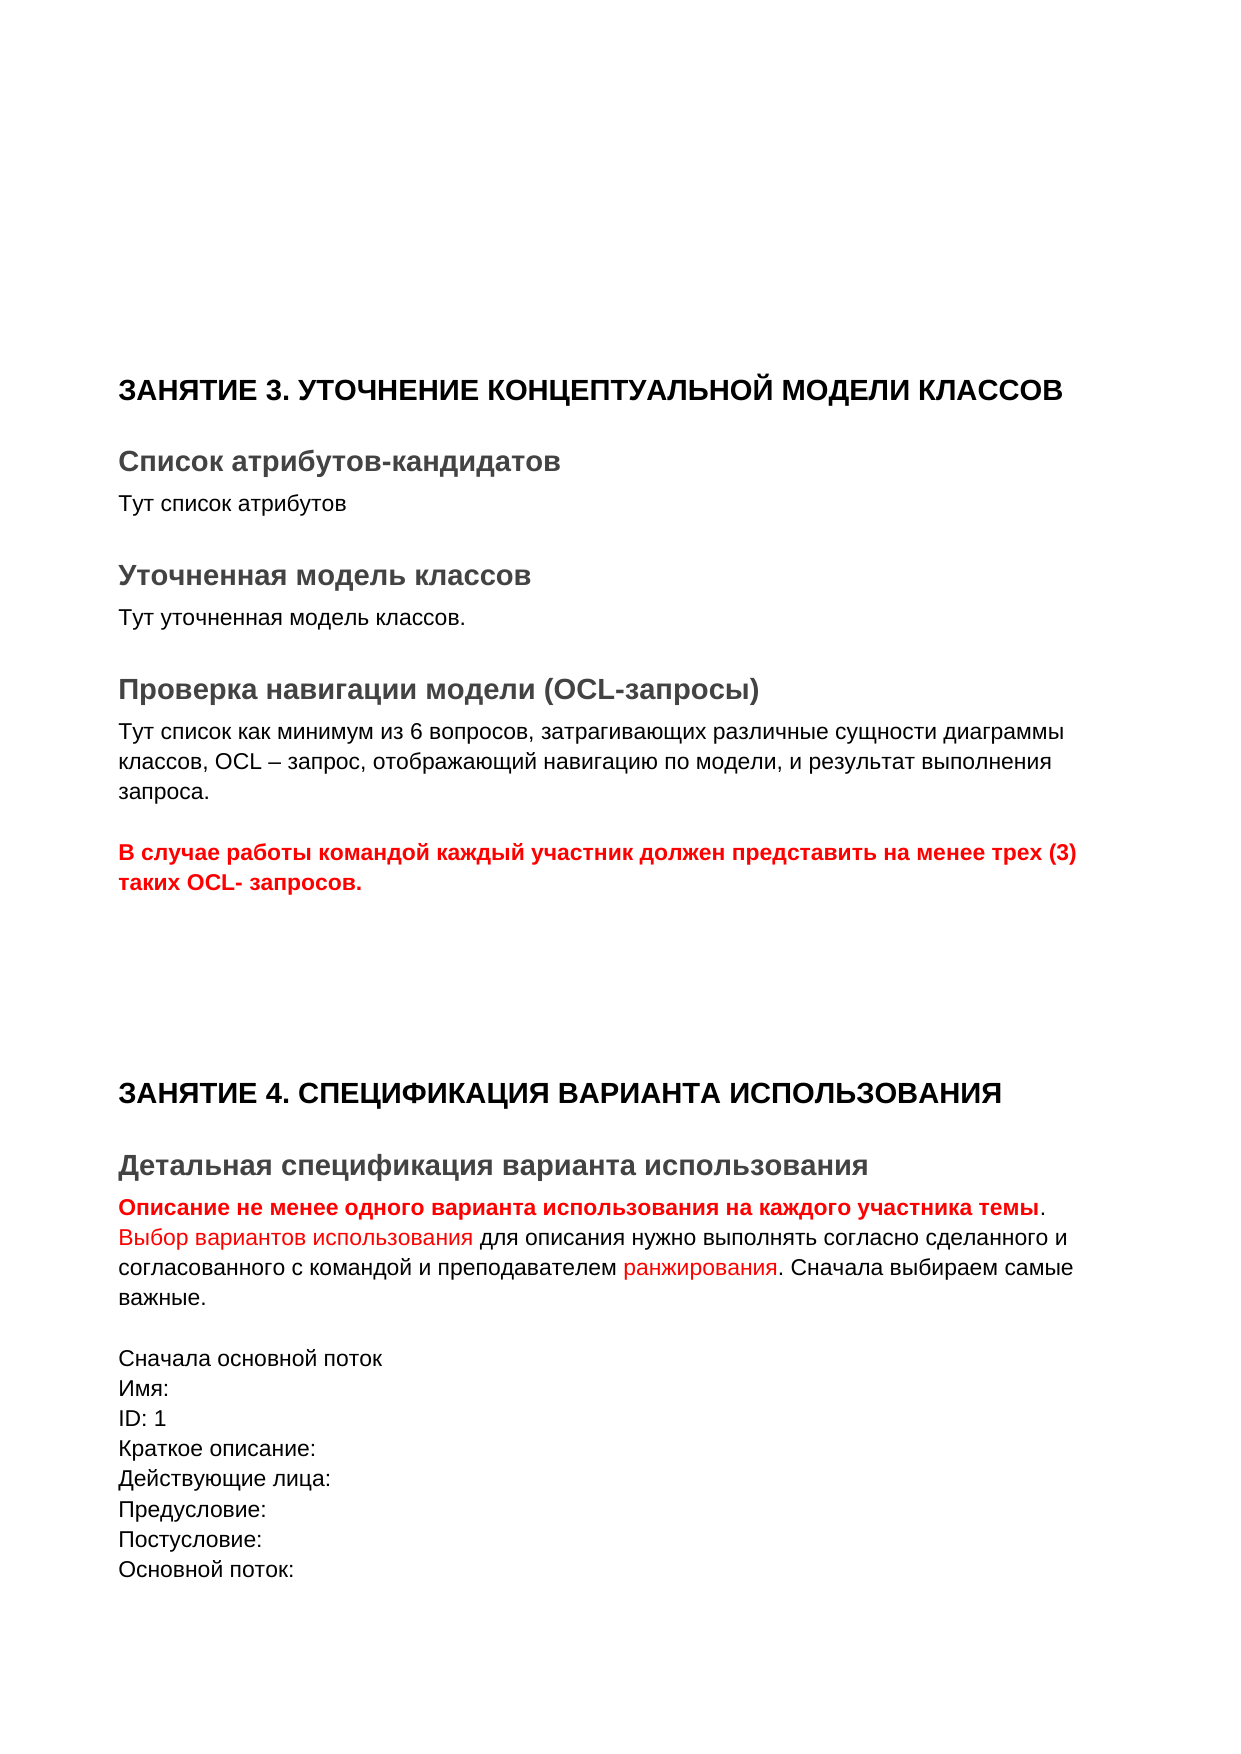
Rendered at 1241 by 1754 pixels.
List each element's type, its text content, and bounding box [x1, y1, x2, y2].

text Тут уточненная модель классов. [118, 604, 1090, 631]
subtitle ЗАНЯТИЕ 4. СПЕЦИФИКАЦИЯ ВАРИАНТА ИСПОЛЬЗОВАНИЯ [118, 1076, 1090, 1110]
text Основной поток: [118, 1556, 1090, 1582]
subtitle Проверка навигации модели (OCL-запросы) [118, 672, 1090, 705]
text Сначала основной поток [118, 1344, 1090, 1371]
text ID: 1 [118, 1405, 1090, 1431]
text Действующие лица: [118, 1465, 1090, 1492]
subtitle Уточненная модель классов [118, 558, 1090, 592]
text Предусловие: [118, 1496, 1090, 1522]
text Описание не менее одного варианта использования на каждого участника темы. Выбор вариантов использования для описания нужно выполнять согласно сделанного и согласованного с командой и преподавателем ранжирования. Сначала выбираем самые важные. [118, 1193, 1090, 1311]
subtitle Список атрибутов-кандидатов [118, 444, 1090, 478]
subtitle Детальная спецификация варианта использования [118, 1147, 1090, 1181]
text В случае работы командой каждый участник должен представить на менее трех (3) таких OCL- запросов. [118, 839, 1090, 895]
text Постусловие: [118, 1526, 1090, 1552]
text Имя: [118, 1375, 1090, 1401]
text Краткое описание: [118, 1435, 1090, 1462]
subtitle ЗАНЯТИЕ 3. УТОЧНЕНИЕ КОНЦЕПТУАЛЬНОЙ МОДЕЛИ КЛАССОВ [118, 373, 1090, 407]
text Тут список как минимум из 6 вопросов, затрагивающих различные сущности диаграммы классов, OCL – запрос, отображающий навигацию по модели, и результат выполнения запроса. [118, 718, 1090, 805]
text Тут список атрибутов [118, 490, 1090, 517]
